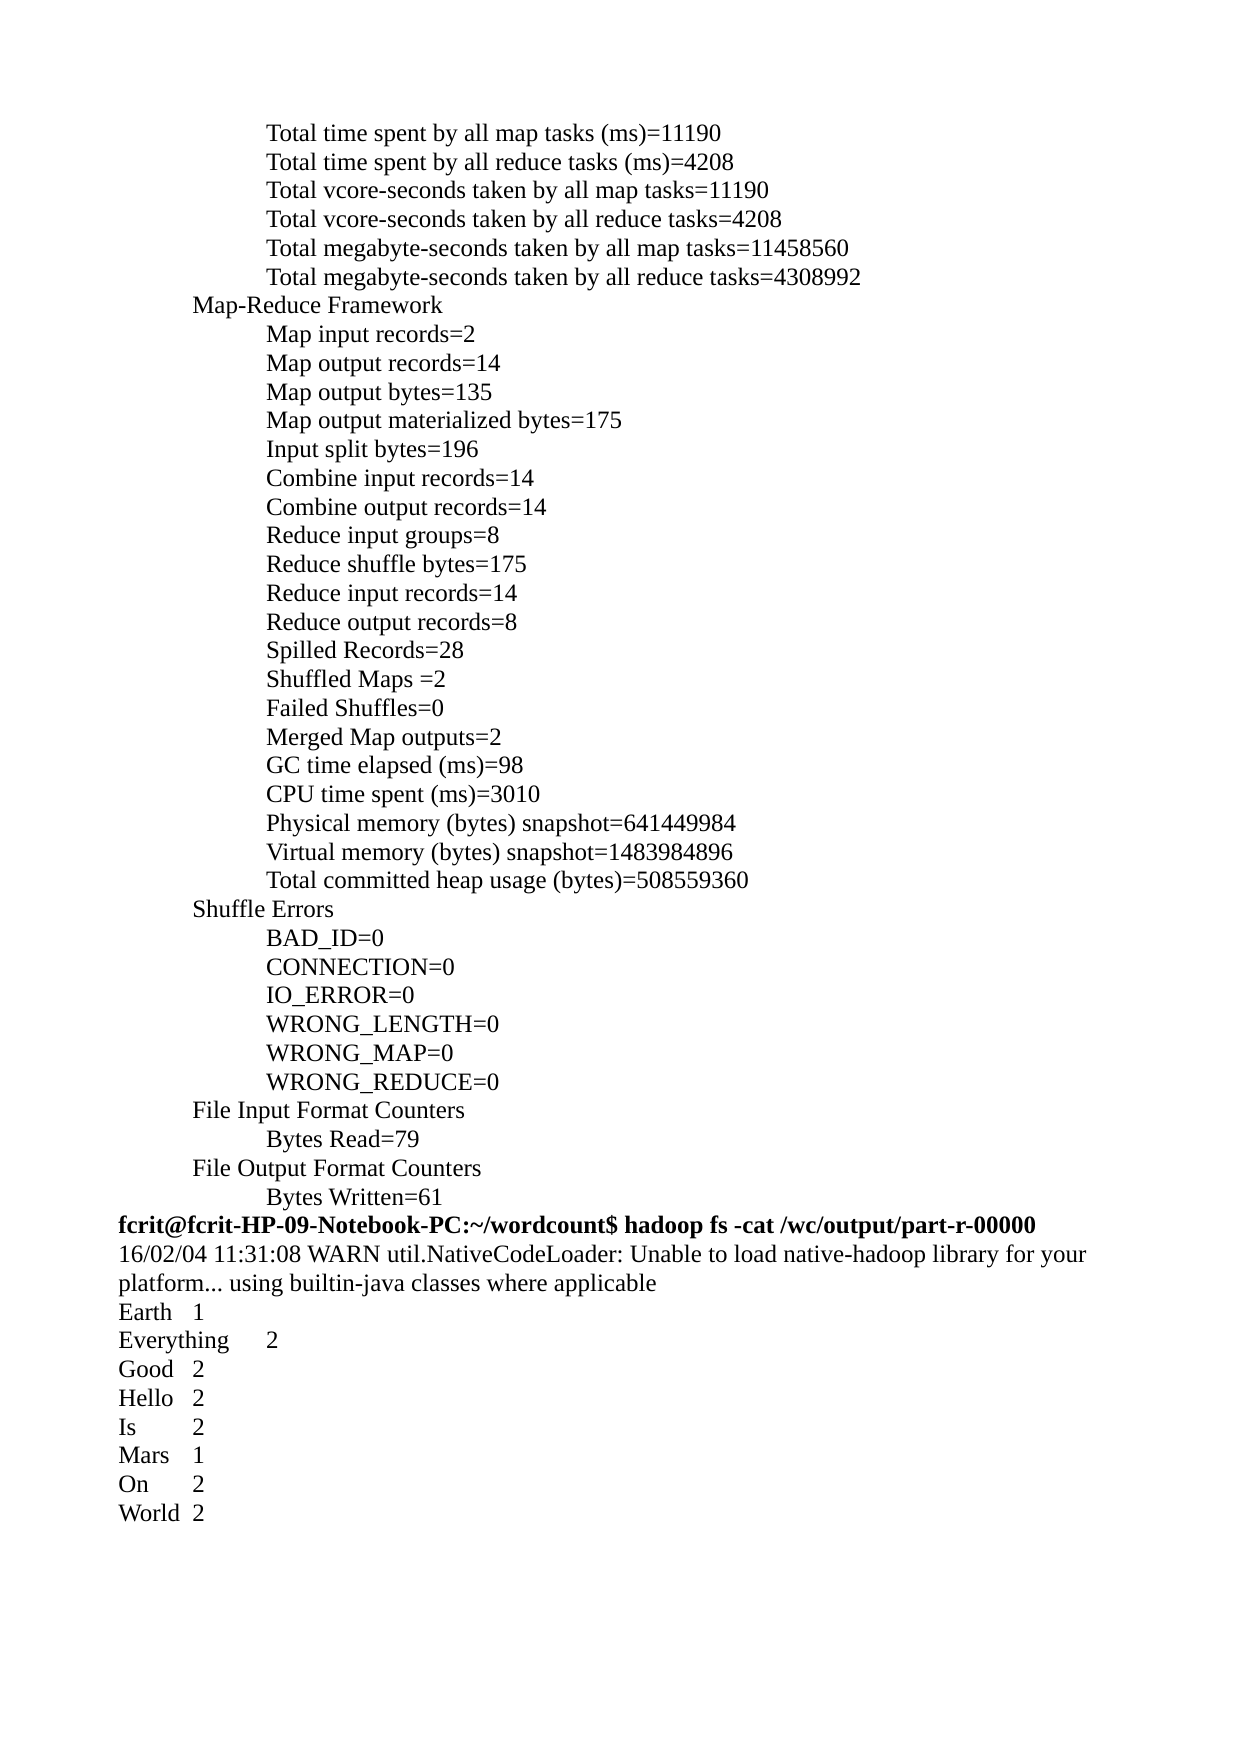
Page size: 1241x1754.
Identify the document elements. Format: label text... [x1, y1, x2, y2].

text WRONG_REDUCE=0 [118, 1067, 1122, 1096]
text Is 2 [118, 1412, 1122, 1441]
text Reduce input records=14 [118, 578, 1122, 607]
text Reduce input groups=8 [118, 521, 1122, 549]
text Total committed heap usage (bytes)=508559360 [118, 866, 1122, 894]
text WRONG_LENGTH=0 [118, 1009, 1122, 1038]
text Shuffle Errors [118, 894, 1122, 923]
text On 2 [118, 1469, 1122, 1498]
text fcrit@fcrit-HP-09-Notebook-PC:~/wordcount$ hadoop fs -cat /wc/output/part-r-00000 [118, 1211, 1122, 1239]
text Everything 2 [118, 1326, 1122, 1354]
text Combine output records=14 [118, 492, 1122, 521]
text Bytes Read=79 [118, 1124, 1122, 1153]
text Bytes Written=61 [118, 1182, 1122, 1211]
text Input split bytes=196 [118, 434, 1122, 463]
text Map-Reduce Framework [118, 291, 1122, 319]
text Spilled Records=28 [118, 636, 1122, 664]
text File Input Format Counters [118, 1096, 1122, 1124]
text WRONG_MAP=0 [118, 1038, 1122, 1067]
text Earth 1 [118, 1297, 1122, 1326]
text Hello 2 [118, 1383, 1122, 1412]
text Total time spent by all map tasks (ms)=11190 [118, 118, 1122, 147]
text File Output Format Counters [118, 1153, 1122, 1182]
text Total vcore-seconds taken by all map tasks=11190 [118, 176, 1122, 204]
text Map output materialized bytes=175 [118, 406, 1122, 434]
text Good 2 [118, 1354, 1122, 1383]
text Merged Map outputs=2 [118, 722, 1122, 751]
text IO_ERROR=0 [118, 981, 1122, 1009]
text CONNECTION=0 [118, 952, 1122, 981]
text Mars 1 [118, 1441, 1122, 1469]
text Combine input records=14 [118, 463, 1122, 492]
text Map output bytes=135 [118, 377, 1122, 406]
text Virtual memory (bytes) snapshot=1483984896 [118, 837, 1122, 866]
text Physical memory (bytes) snapshot=641449984 [118, 808, 1122, 837]
text CPU time spent (ms)=3010 [118, 779, 1122, 808]
text 16/02/04 11:31:08 WARN util.NativeCodeLoader: Unable to load native-hadoop library for your platform... using builtin-java classes where applicable [118, 1239, 1122, 1297]
text Total megabyte-seconds taken by all map tasks=11458560 [118, 233, 1122, 262]
text Failed Shuffles=0 [118, 693, 1122, 722]
text Reduce shuffle bytes=175 [118, 549, 1122, 578]
text Shuffled Maps =2 [118, 664, 1122, 693]
text GC time elapsed (ms)=98 [118, 751, 1122, 779]
text Total megabyte-seconds taken by all reduce tasks=4308992 [118, 262, 1122, 291]
text World 2 [118, 1498, 1122, 1527]
text Map output records=14 [118, 348, 1122, 377]
text Total time spent by all reduce tasks (ms)=4208 [118, 147, 1122, 176]
text Map input records=2 [118, 319, 1122, 348]
text Total vcore-seconds taken by all reduce tasks=4208 [118, 204, 1122, 233]
text BAD_ID=0 [118, 923, 1122, 952]
text Reduce output records=8 [118, 607, 1122, 636]
